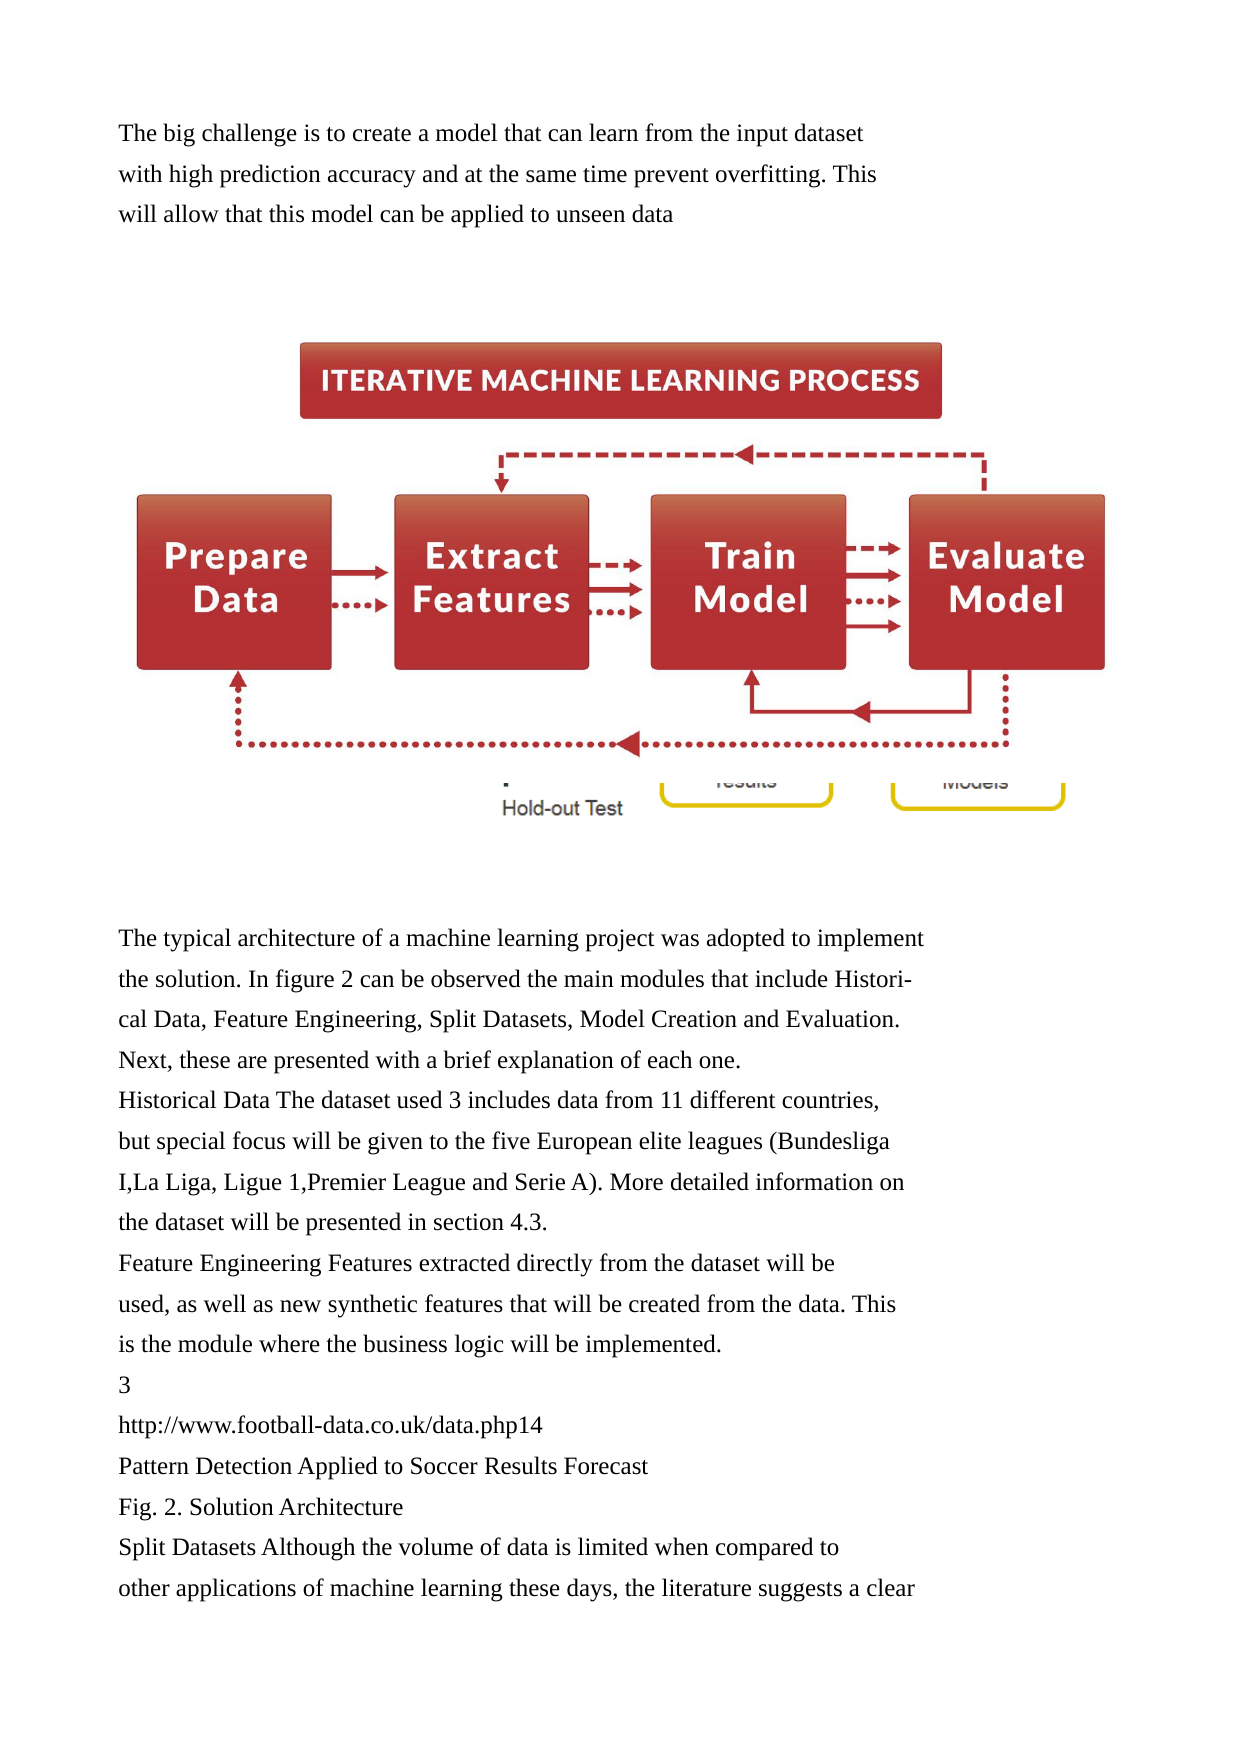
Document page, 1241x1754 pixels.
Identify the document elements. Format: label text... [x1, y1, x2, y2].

text The big challenge is to create a model that can learn from the input dataset [118, 118, 1122, 147]
text The typical architecture of a machine learning project was adopted to implement [118, 923, 1122, 952]
text Pattern Detection Applied to Soccer Results Forecast [118, 1451, 1122, 1480]
text http://www.football-data.co.uk/data.php14 [118, 1411, 1122, 1439]
text Historical Data The dataset used 3 includes data from 11 different countries, [118, 1086, 1122, 1114]
text with high prediction accuracy and at the same time prevent overfitting. This [118, 159, 1122, 187]
text used, as well as new synthetic features that will be created from the data. This [118, 1289, 1122, 1317]
picture [118, 315, 1123, 842]
text will allow that this model can be applied to unseen data [118, 199, 1122, 228]
text other applications of machine learning these days, the literature suggests a clear [118, 1573, 1122, 1602]
text is the module where the business logic will be implemented. [118, 1329, 1122, 1358]
text the dataset will be presented in section 4.3. [118, 1207, 1122, 1236]
text Feature Engineering Features extracted directly from the dataset will be [118, 1248, 1122, 1277]
text Fig. 2. Solution Architecture [118, 1492, 1122, 1521]
text the solution. In figure 2 can be observed the main modules that include Histori- [118, 964, 1122, 992]
text cal Data, Feature Engineering, Split Datasets, Model Creation and Evaluation. [118, 1004, 1122, 1033]
text 3 [118, 1370, 1122, 1399]
text I,La Liga, Ligue 1,Premier League and Serie A). More detailed information on [118, 1167, 1122, 1196]
text but special focus will be given to the five European elite leagues (Bundesliga [118, 1126, 1122, 1155]
text Next, these are presented with a brief explanation of each one. [118, 1045, 1122, 1074]
text Split Datasets Although the volume of data is limited when compared to [118, 1532, 1122, 1561]
